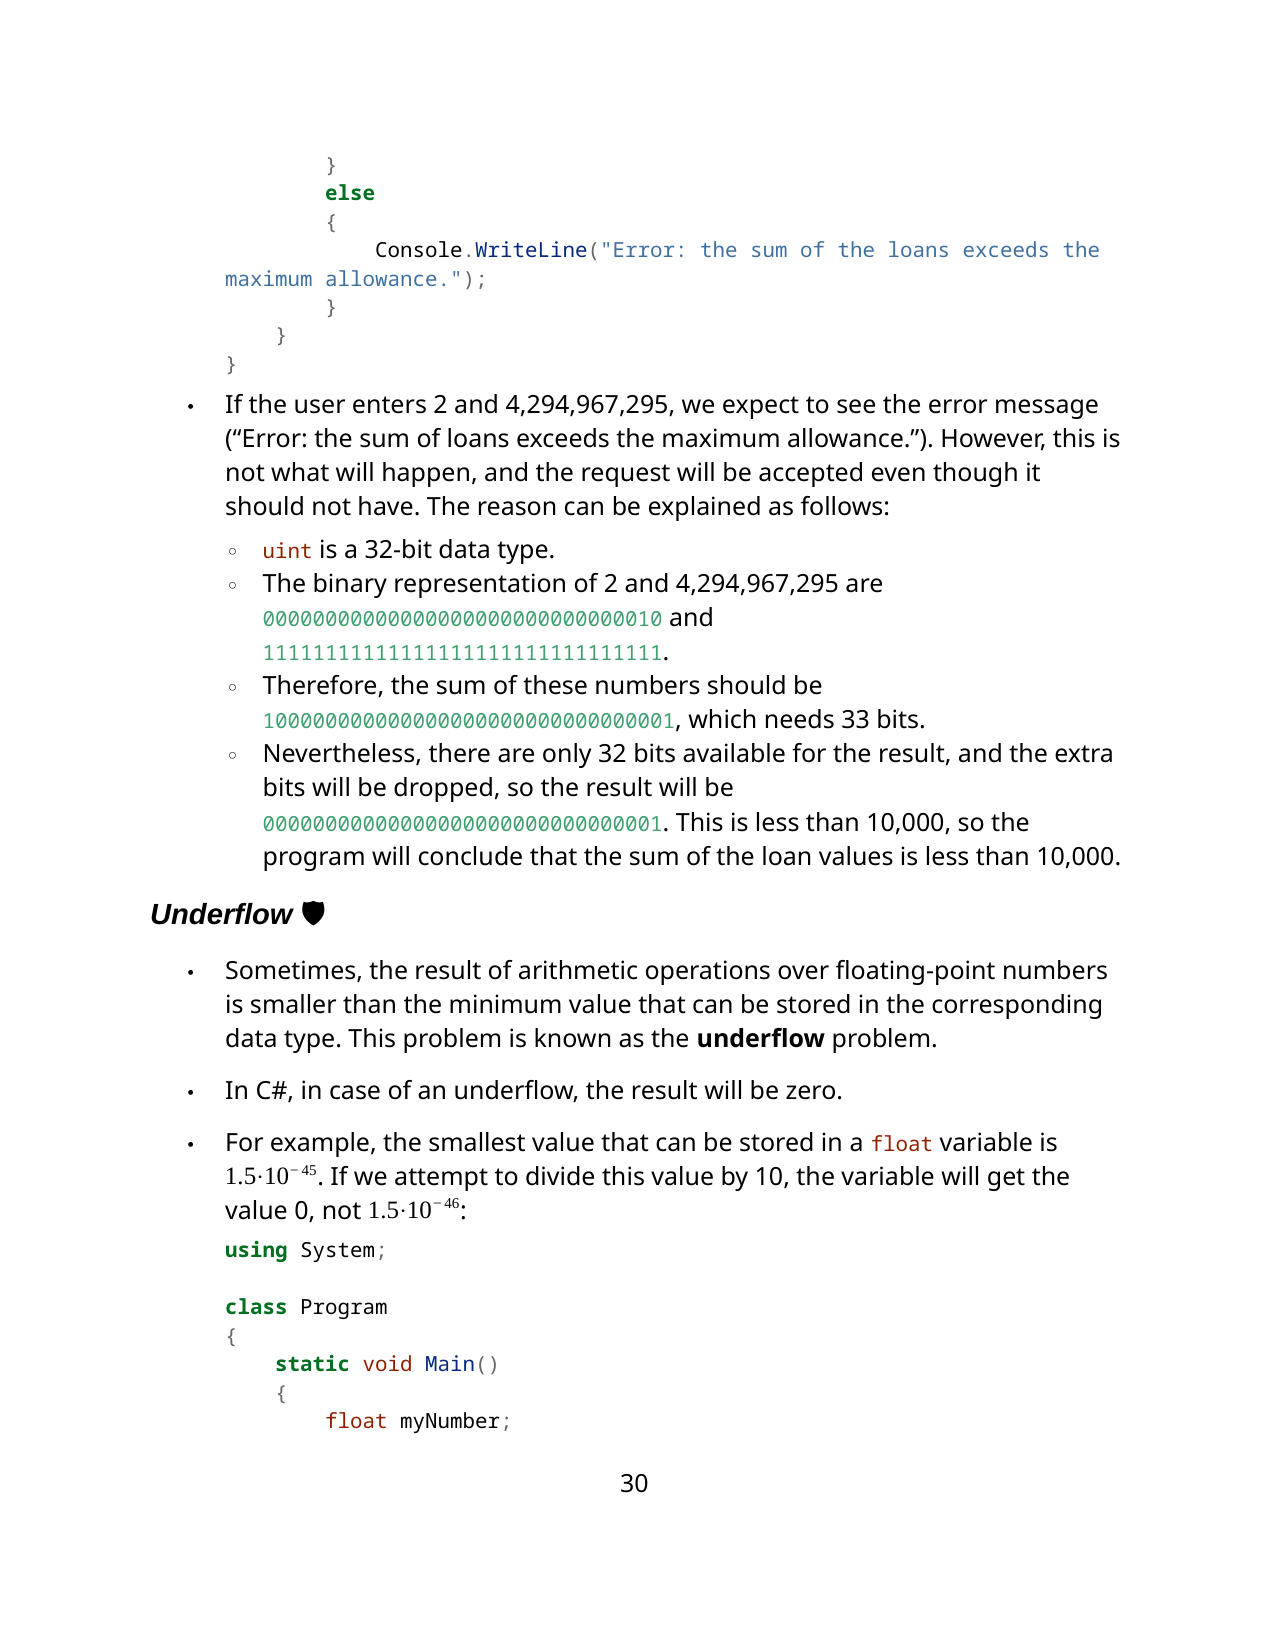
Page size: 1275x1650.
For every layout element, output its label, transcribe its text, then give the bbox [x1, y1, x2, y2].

list } [187, 321, 1125, 349]
list Therefore, the sum of these numbers should be 100000000000000000000000000000001, which needs 33 bits. [225, 668, 1125, 736]
list } [187, 150, 1125, 178]
list { [187, 207, 1125, 235]
list Console.WriteLine("Error: the sum of the loans exceeds the maximum allowance."); [187, 235, 1125, 292]
list } [187, 292, 1125, 321]
list Nevertheless, there are only 32 bits available for the result, and the extra bits will be dropped, so the result will be 00000000000000000000000000000001. This is less than 10,000, so the program will conclude that the sum of the loan values is less than 10,000. [225, 736, 1125, 872]
list For example, the smallest value that can be stored in a float variable is . If we attempt to divide this value by 10, the variable will get the value 0, not : [187, 1124, 1125, 1227]
list Sometimes, the result of arithmetic operations over floating-point numbers is smaller than the minimum value that can be stored in the corresponding data type. This problem is known as the underflow problem. [187, 952, 1125, 1054]
list uint is a 32-bit data type. [225, 532, 1125, 566]
list { [187, 1378, 1125, 1406]
list The binary representation of 2 and 4,294,967,295 are 00000000000000000000000000000010 and 11111111111111111111111111111111. [225, 566, 1125, 668]
list static void Main() [187, 1349, 1125, 1378]
subtitle Underflow 🛡 [150, 897, 1125, 931]
list float myNumber; [187, 1406, 1125, 1434]
list If the user enters 2 and 4,294,967,295, we expect to see the error message (“Error: the sum of loans exceeds the maximum allowance.”). However, this is not what will happen, and the request will be accepted even though it should not have. The reason can be explained as follows: [187, 386, 1125, 523]
list else [187, 178, 1125, 207]
list { [187, 1321, 1125, 1349]
list using System; [187, 1236, 1125, 1264]
list } [187, 349, 1125, 377]
list In C#, in case of an underflow, the result will be zero. [187, 1072, 1125, 1106]
list class Program [187, 1292, 1125, 1321]
